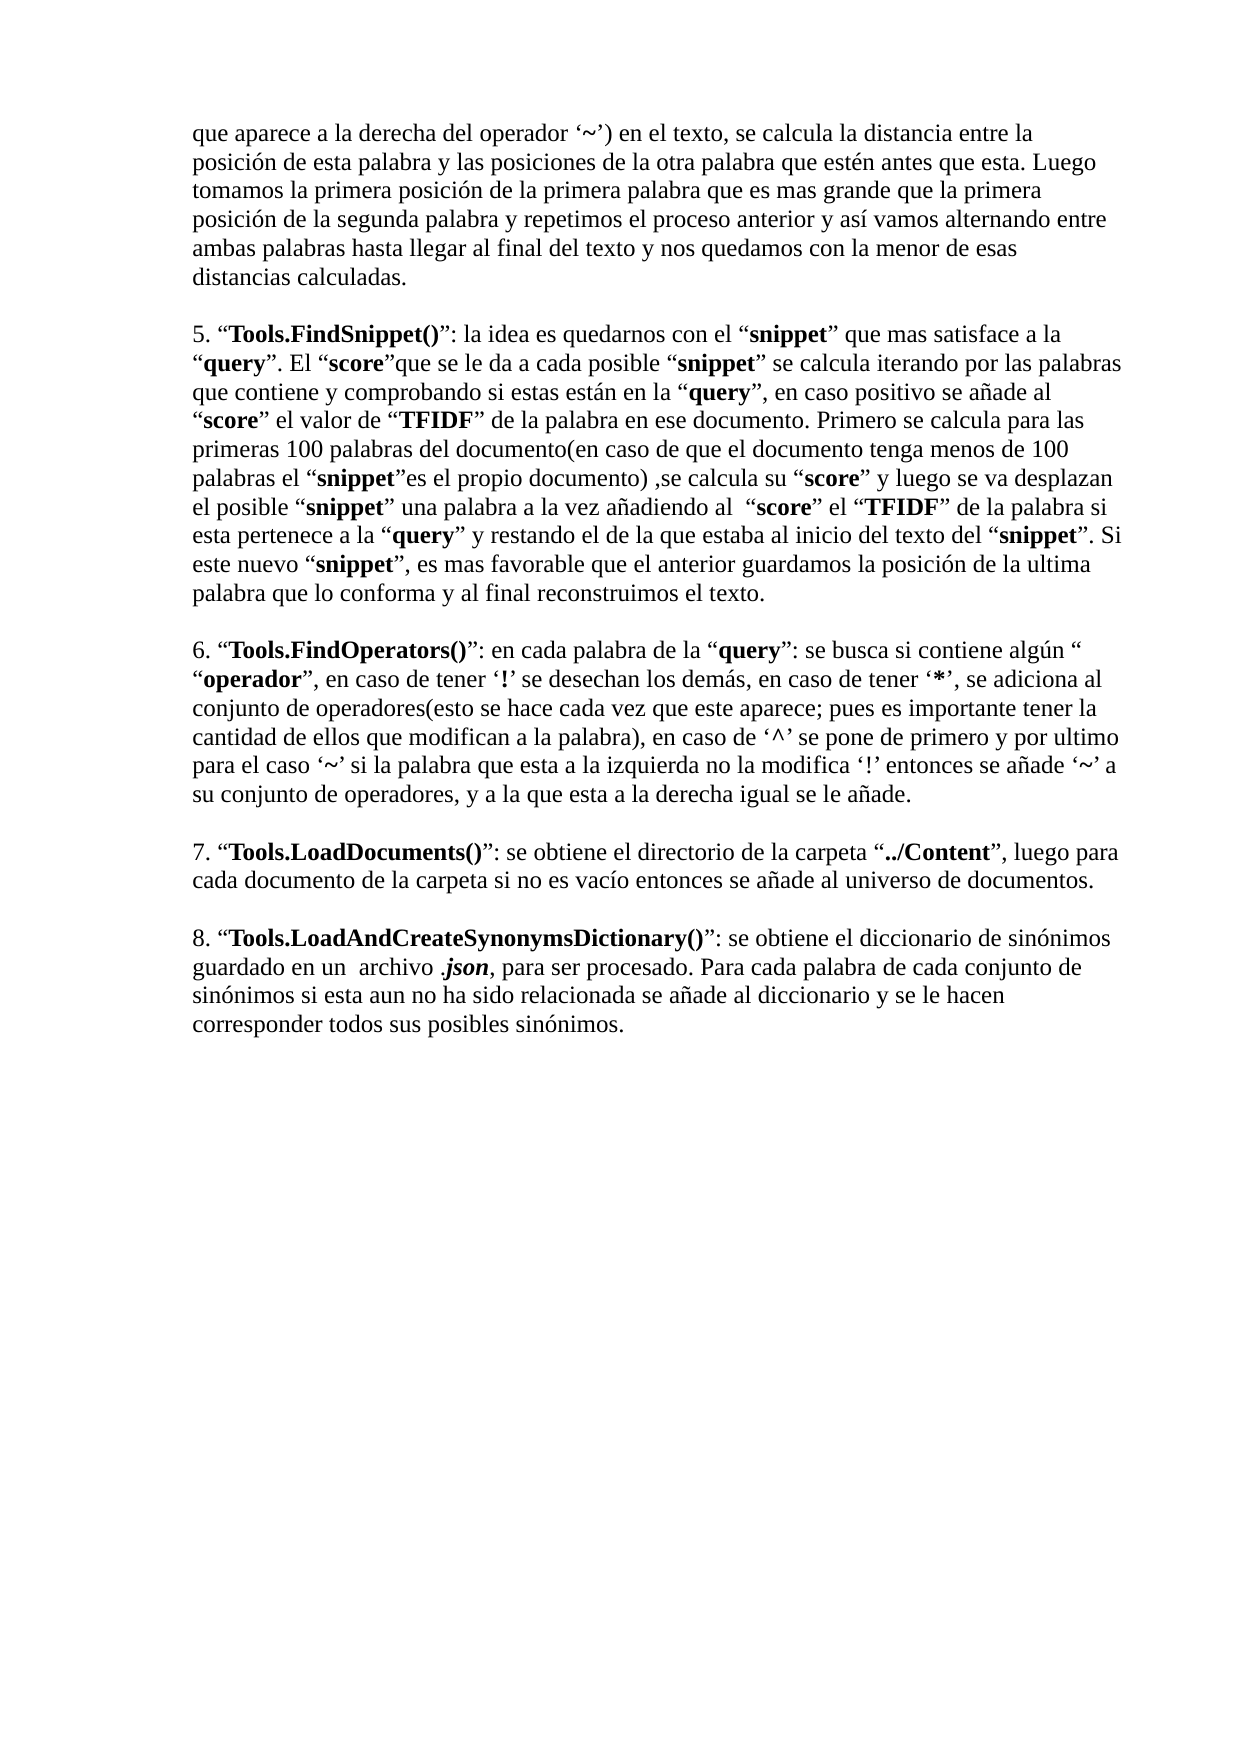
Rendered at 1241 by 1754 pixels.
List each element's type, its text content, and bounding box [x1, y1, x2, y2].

text 8. “Tools.LoadAndCreateSynonymsDictionary()”: se obtiene el diccionario de sinónimos guardado en un archivo .json, para ser procesado. Para cada palabra de cada conjunto de sinónimos si esta aun no ha sido relacionada se añade al diccionario y se le hacen corresponder todos sus posibles sinónimos. [192, 923, 1122, 1038]
text 5. “Tools.FindSnippet()”: la idea es quedarnos con el “snippet” que mas satisface a la “query”. El “score”que se le da a cada posible “snippet” se calcula iterando por las palabras que contiene y comprobando si estas están en la “query”, en caso positivo se añade al “score” el valor de “TFIDF” de la palabra en ese documento. Primero se calcula para las primeras 100 palabras del documento(en caso de que el documento tenga menos de 100 palabras el “snippet”es el propio documento) ,se calcula su “score” y luego se va desplazan el posible “snippet” una palabra a la vez añadiendo al “score” el “TFIDF” de la palabra si esta pertenece a la “query” y restando el de la que estaba al inicio del texto del “snippet”. Si este nuevo “snippet”, es mas favorable que el anterior guardamos la posición de la ultima palabra que lo conforma y al final reconstruimos el texto. [192, 319, 1122, 607]
text 7. “Tools.LoadDocuments()”: se obtiene el directorio de la carpeta “../Content”, luego para cada documento de la carpeta si no es vacío entonces se añade al universo de documentos. [192, 837, 1122, 894]
text 6. “Tools.FindOperators()”: en cada palabra de la “query”: se busca si contiene algún “ “operador”, en caso de tener ‘!’ se desechan los demás, en caso de tener ‘*’, se adiciona al conjunto de operadores(esto se hace cada vez que este aparece; pues es importante tener la cantidad de ellos que modifican a la palabra), en caso de ‘^’ se pone de primero y por ultimo para el caso ‘~’ si la palabra que esta a la izquierda no la modifica ‘!’ entonces se añade ‘~’ a su conjunto de operadores, y a la que esta a la derecha igual se le añade. [192, 636, 1122, 808]
text que aparece a la derecha del operador ‘~’) en el texto, se calcula la distancia entre la posición de esta palabra y las posiciones de la otra palabra que estén antes que esta. Luego tomamos la primera posición de la primera palabra que es mas grande que la primera posición de la segunda palabra y repetimos el proceso anterior y así vamos alternando entre ambas palabras hasta llegar al final del texto y nos quedamos con la menor de esas distancias calculadas. [192, 118, 1122, 291]
